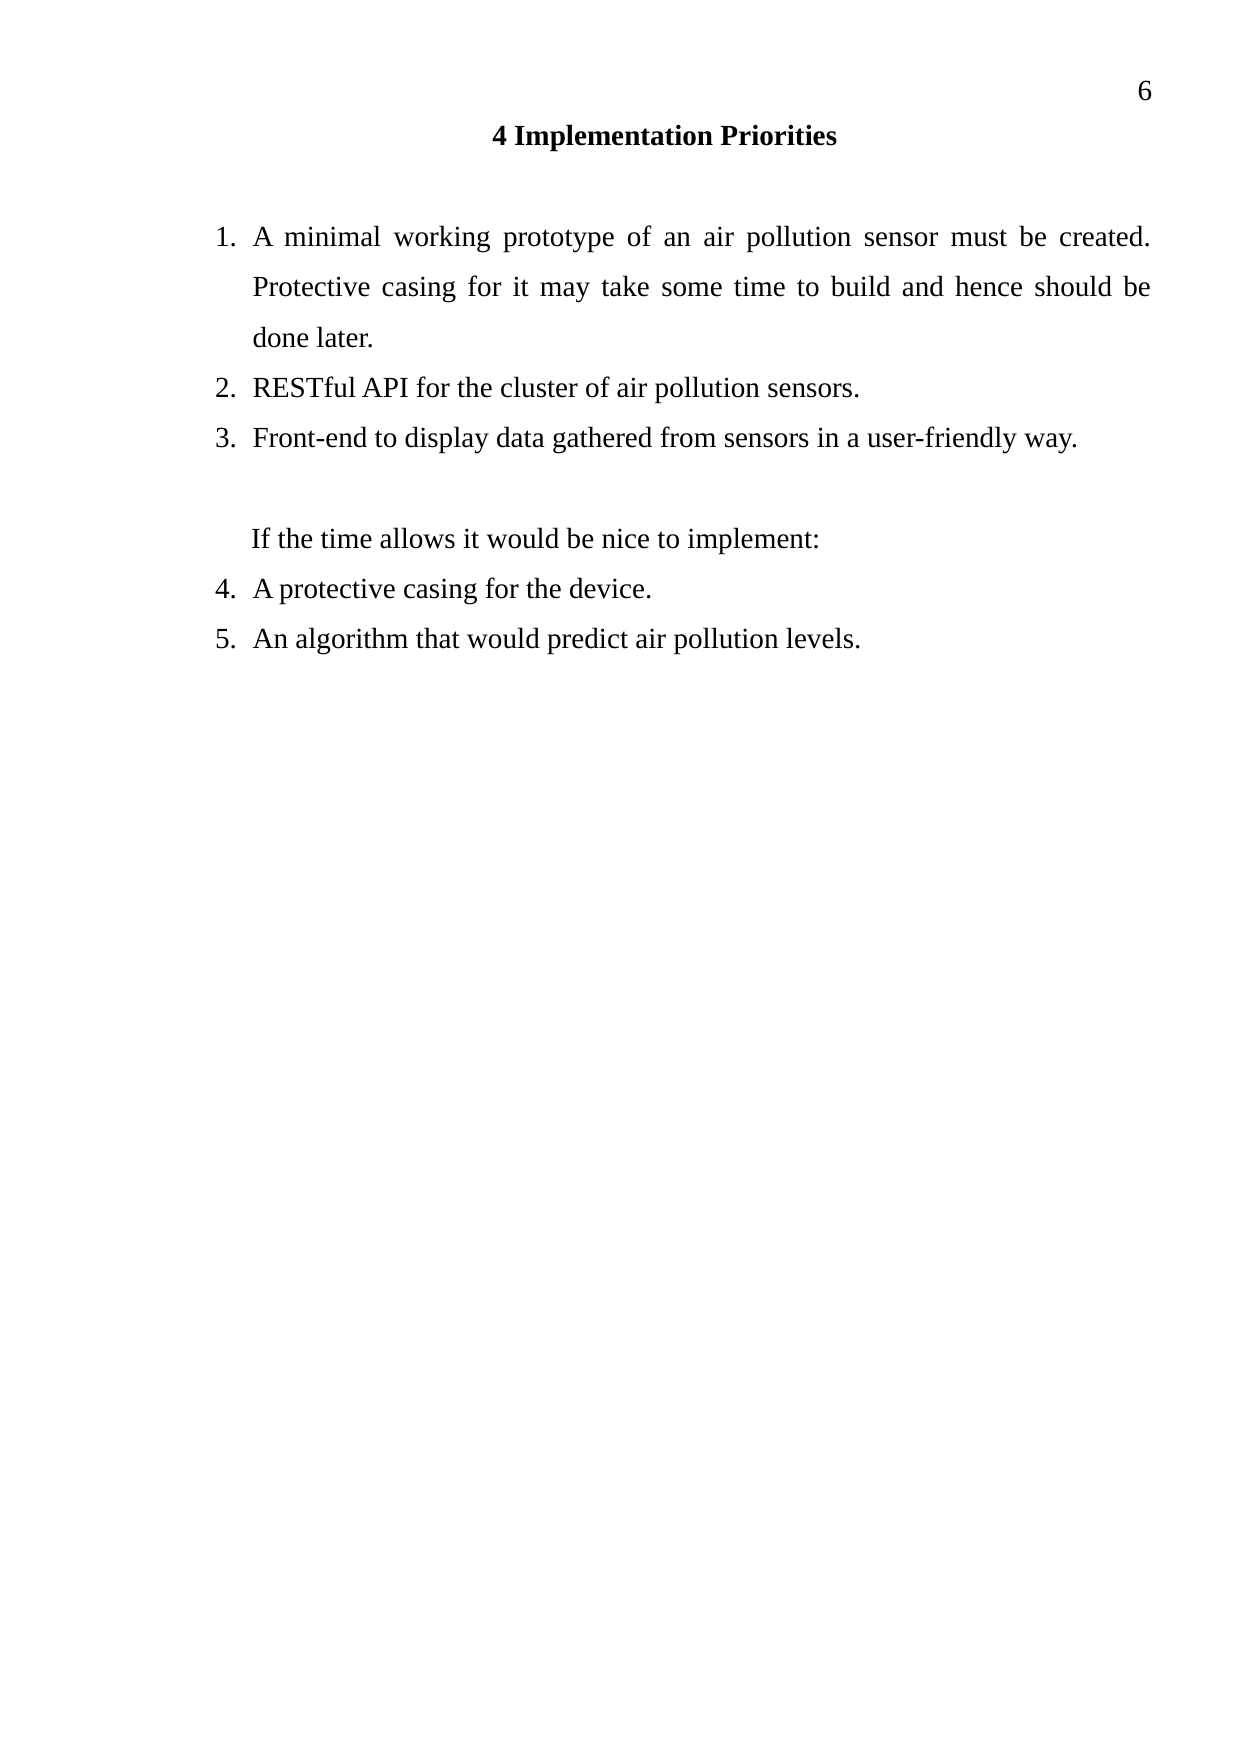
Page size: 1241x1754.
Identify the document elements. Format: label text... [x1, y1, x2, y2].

list RESTful API for the cluster of air pollution sensors. [215, 370, 1152, 404]
subtitle 4 Implementation Priorities [177, 118, 1152, 152]
list An algorithm that would predict air pollution levels. [215, 622, 1152, 655]
list A protective casing for the device. [215, 571, 1152, 605]
list Front-end to display data gathered from sensors in a user-friendly way. [215, 420, 1152, 454]
list A minimal working prototype of an air pollution sensor must be created. Protective casing for it may take some time to build and hence should be done later. [215, 219, 1152, 353]
text If the time allows it would be nice to implement: [177, 521, 1152, 554]
